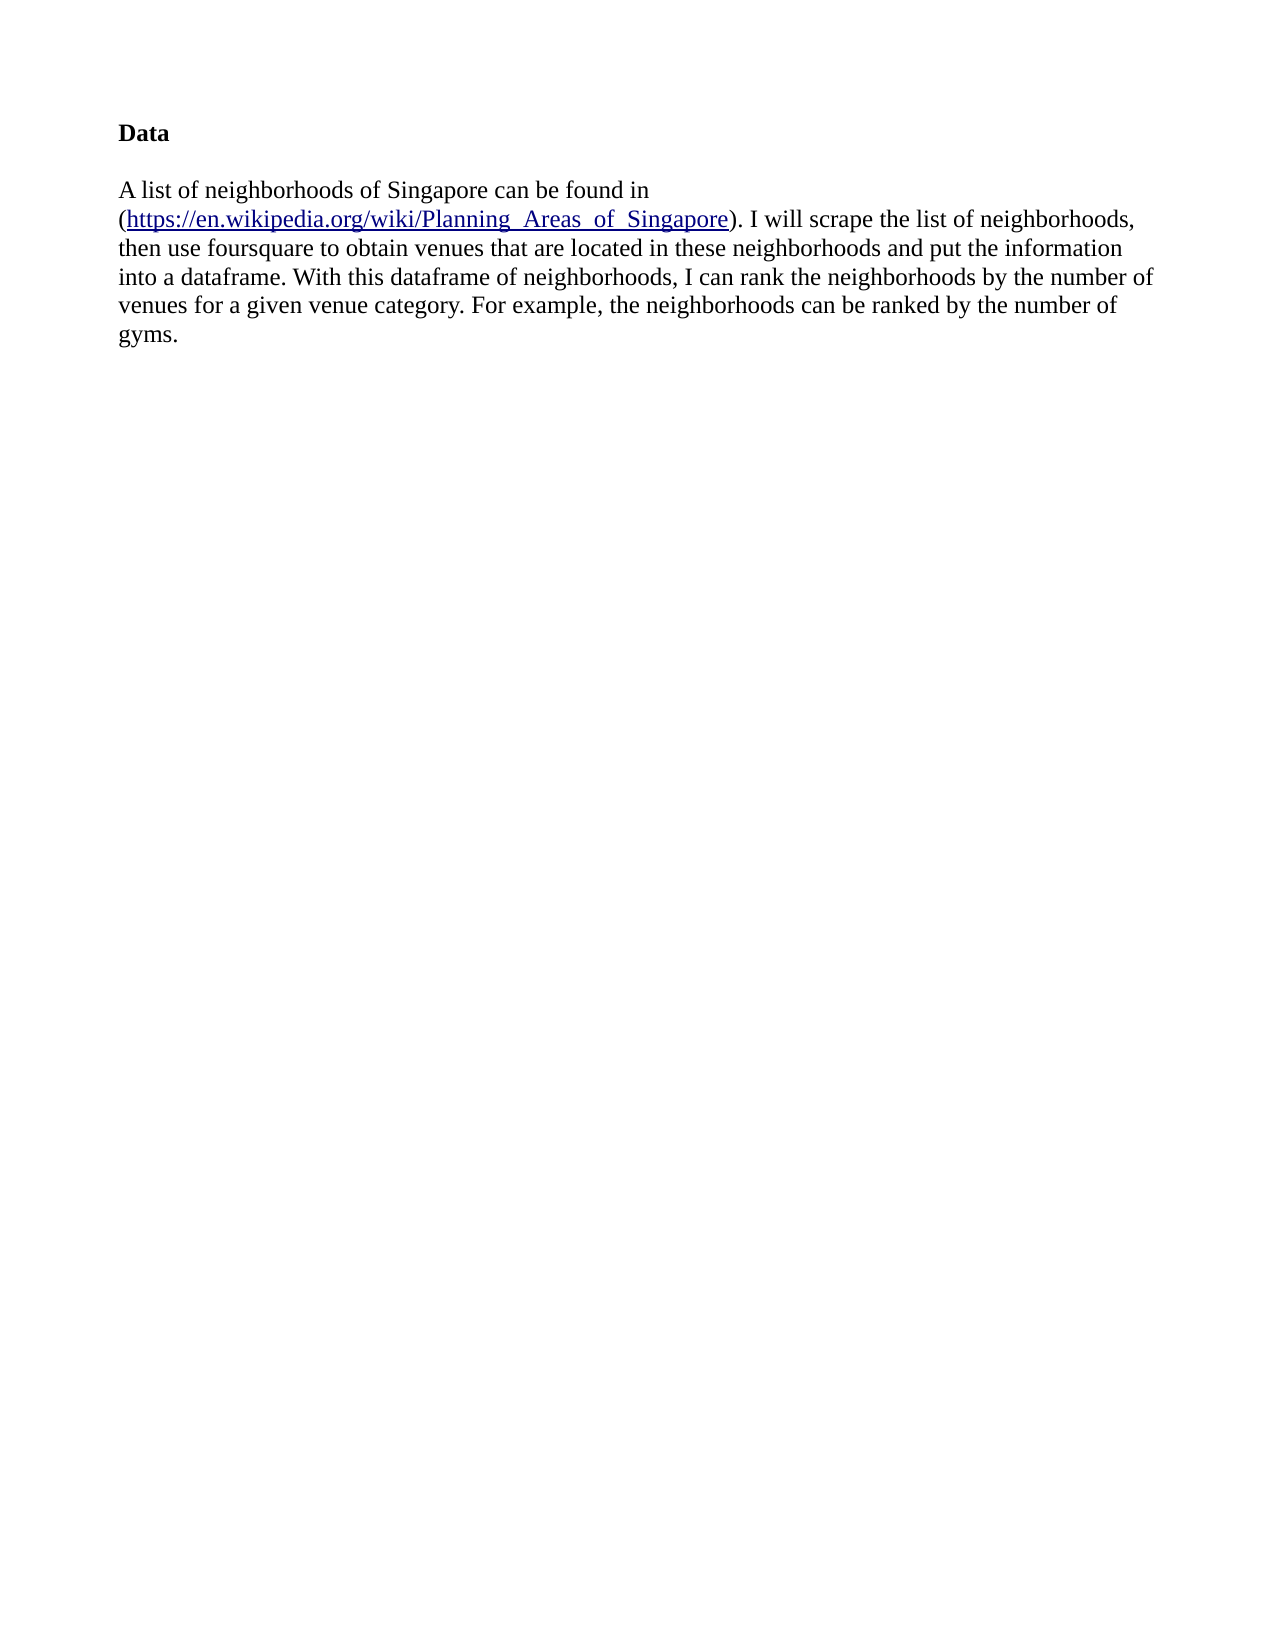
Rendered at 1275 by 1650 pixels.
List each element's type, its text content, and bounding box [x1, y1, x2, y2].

text Data [118, 118, 1157, 147]
text A list of neighborhoods of Singapore can be found in (https://en.wikipedia.org/wiki/Planning_Areas_of_Singapore). I will scrape the list of neighborhoods, then use foursquare to obtain venues that are located in these neighborhoods and put the information into a dataframe. With this dataframe of neighborhoods, I can rank the neighborhoods by the number of venues for a given venue category. For example, the neighborhoods can be ranked by the number of gyms. [118, 176, 1157, 348]
